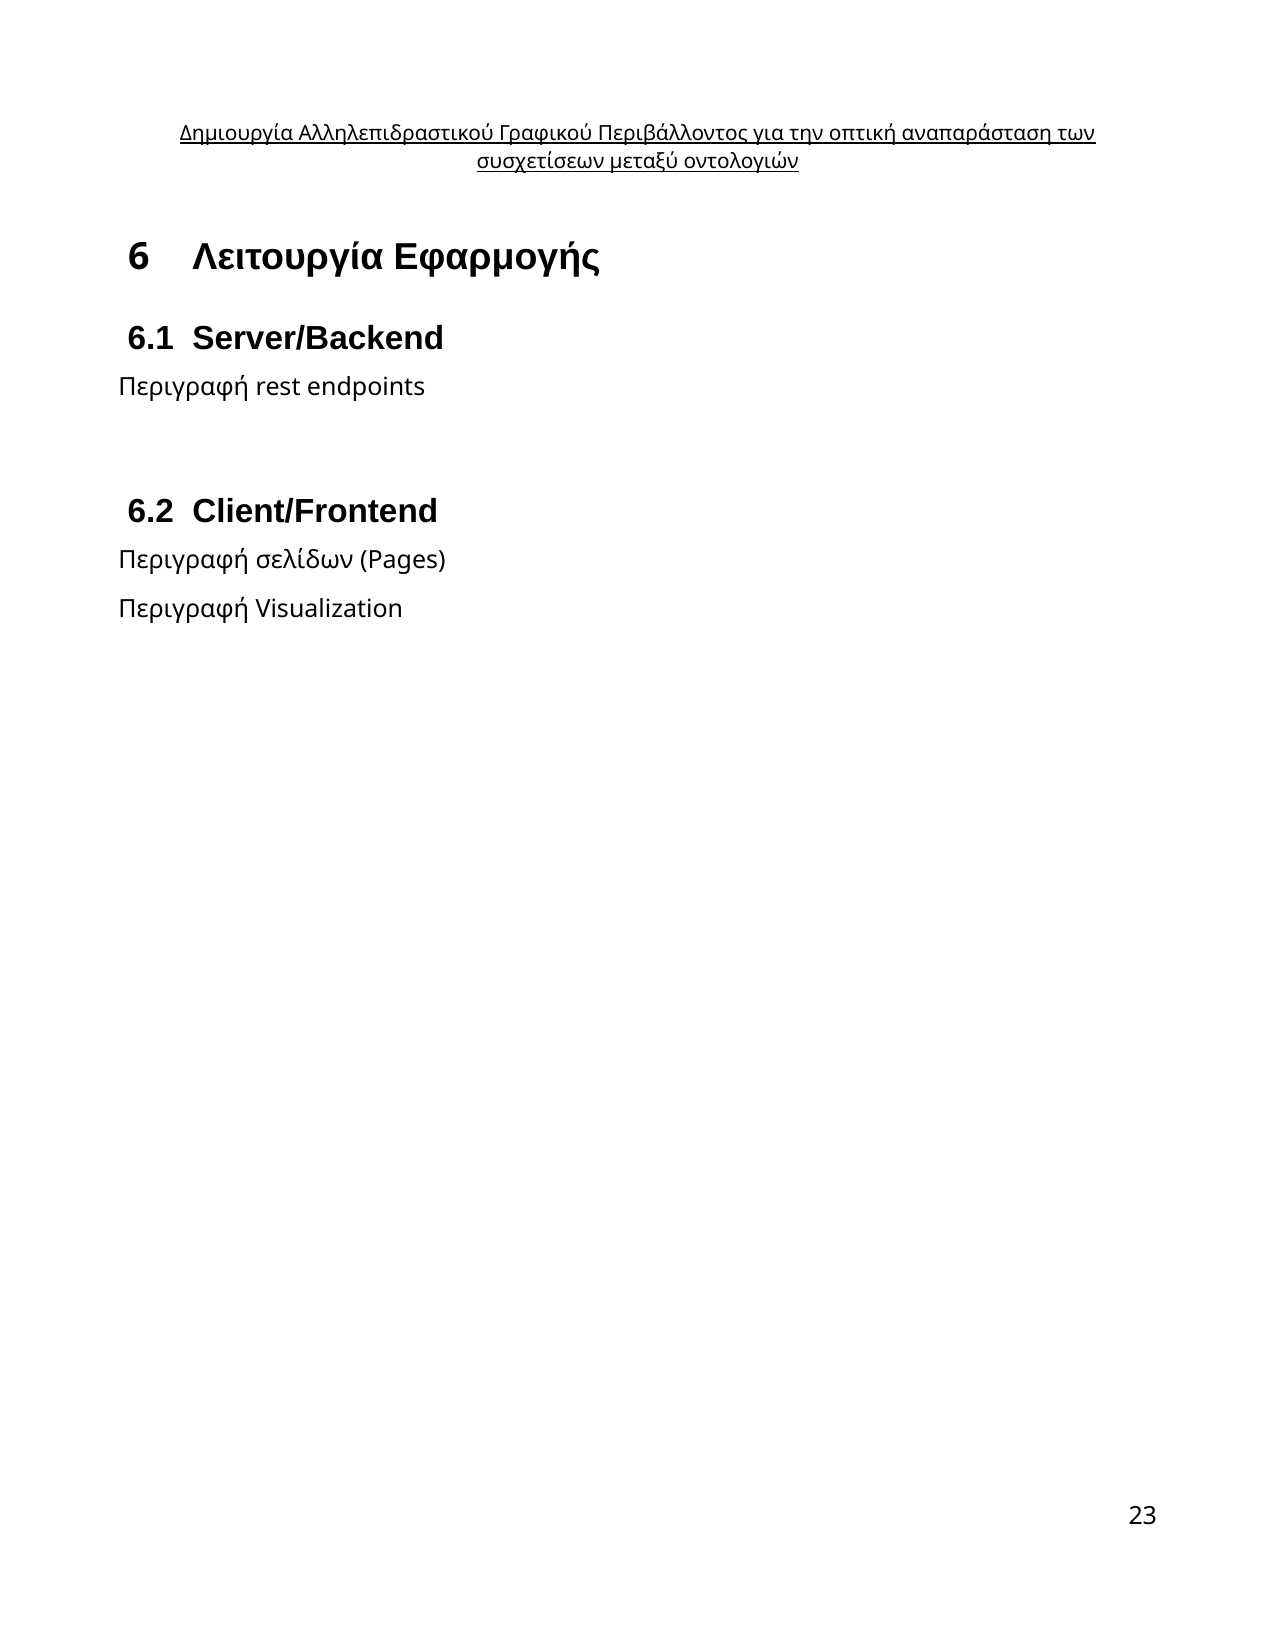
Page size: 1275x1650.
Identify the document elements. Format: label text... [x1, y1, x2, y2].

text Περιγραφή rest endpoints [118, 369, 1157, 403]
subtitle Server/Backend [118, 318, 1157, 356]
text Περιγραφή Visualization [118, 591, 1157, 625]
subtitle Client/Frontend [118, 491, 1157, 530]
subtitle Λειτουργία Εφαρμογής [118, 229, 1157, 281]
text Περιγραφή σελίδων (Pages) [118, 542, 1157, 576]
